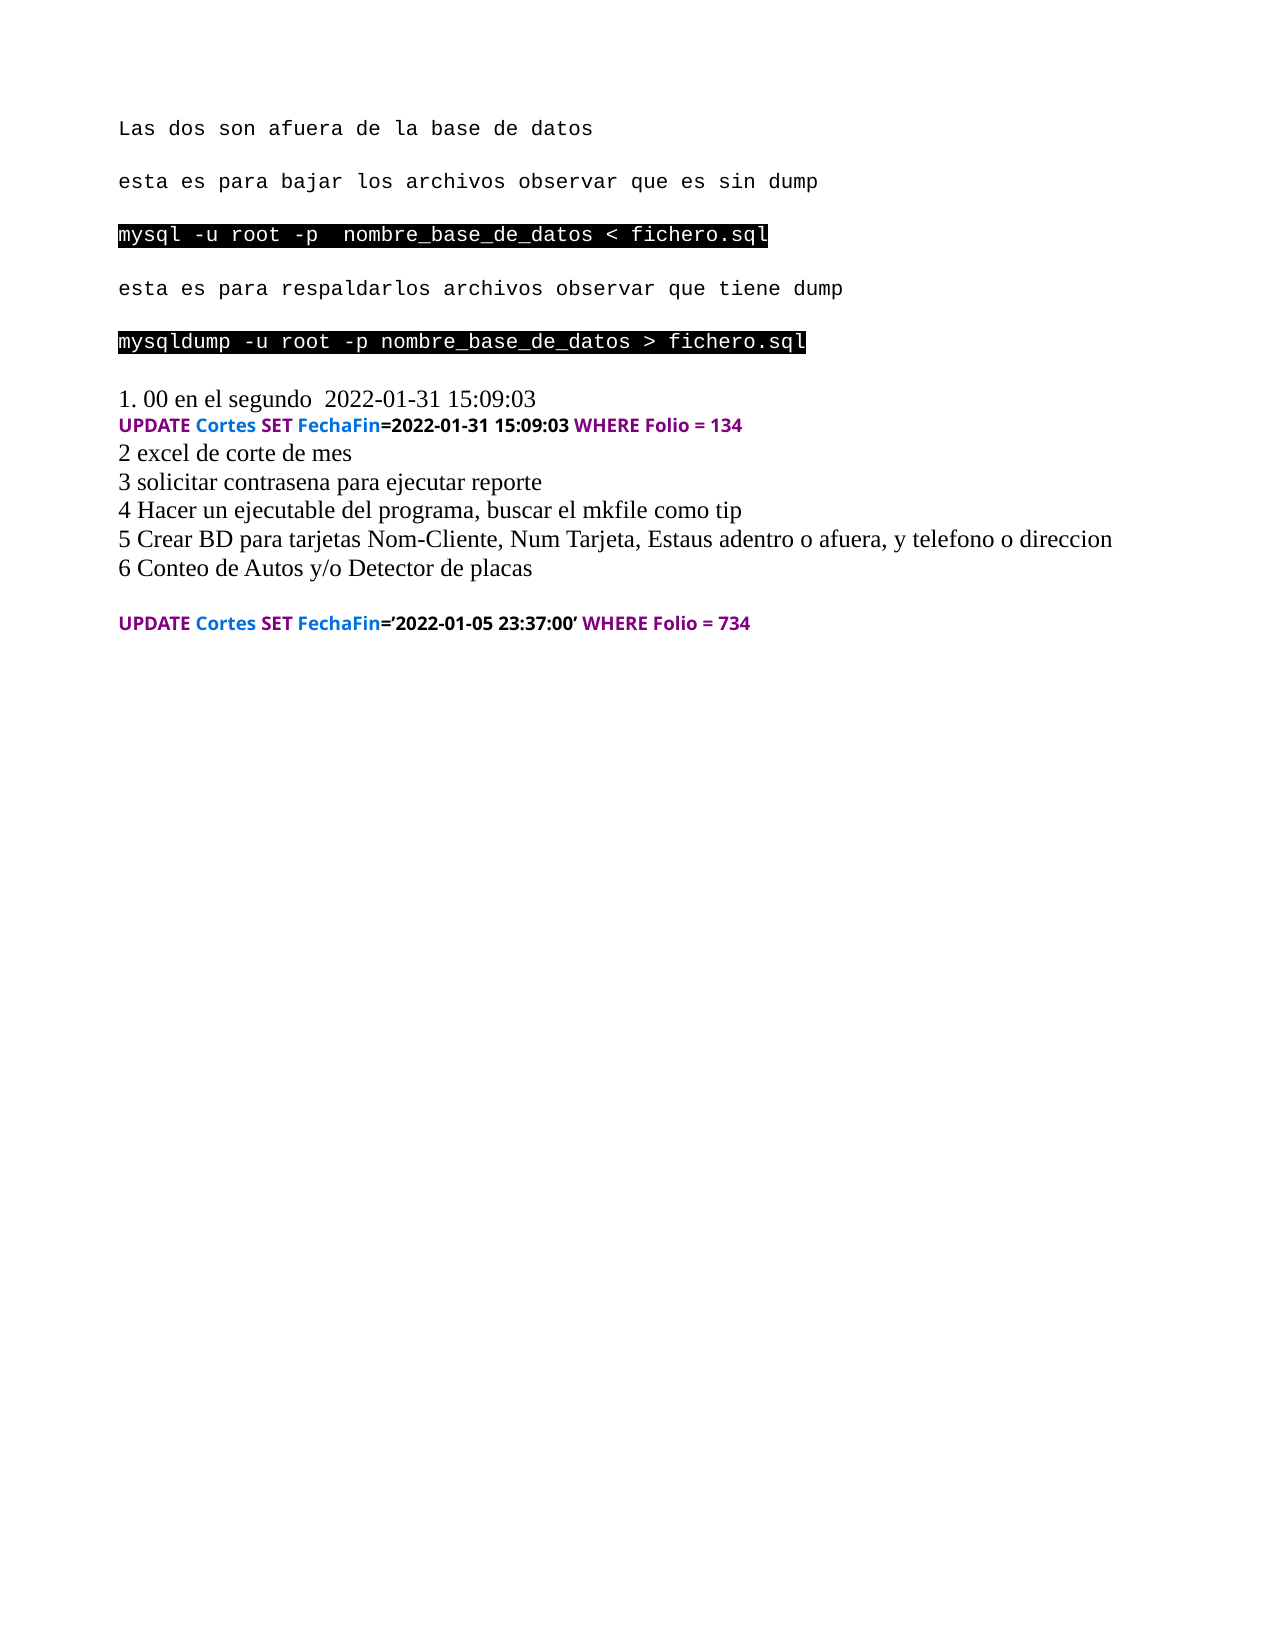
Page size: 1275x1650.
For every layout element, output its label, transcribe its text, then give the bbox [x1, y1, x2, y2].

text 3 solicitar contrasena para ejecutar reporte [118, 467, 1157, 496]
text esta es para respaldarlos archivos observar que tiene dump [118, 277, 1157, 301]
text UPDATE Cortes SET FechaFin=’2022-01-05 23:37:00’ WHERE Folio = 734 [118, 611, 1157, 636]
text Las dos son afuera de la base de datos [118, 118, 1157, 142]
text 4 Hacer un ejecutable del programa, buscar el mkfile como tip [118, 496, 1157, 524]
text 6 Conteo de Autos y/o Detector de placas [118, 553, 1157, 582]
text esta es para bajar los archivos observar que es sin dump [118, 171, 1157, 195]
text mysql -u root -p nombre_base_de_datos < fichero.sql [118, 224, 1157, 248]
text 5 Crear BD para tarjetas Nom-Cliente, Num Tarjeta, Estaus adentro o afuera, y telefono o direccion [118, 524, 1157, 553]
text 2 excel de corte de mes [118, 438, 1157, 467]
text 1. 00 en el segundo 2022-01-31 15:09:03 [118, 384, 1157, 412]
text UPDATE Cortes SET FechaFin=2022-01-31 15:09:03 WHERE Folio = 134 [118, 412, 1157, 438]
text mysqldump -u root -p nombre_base_de_datos > fichero.sql [118, 331, 1157, 354]
